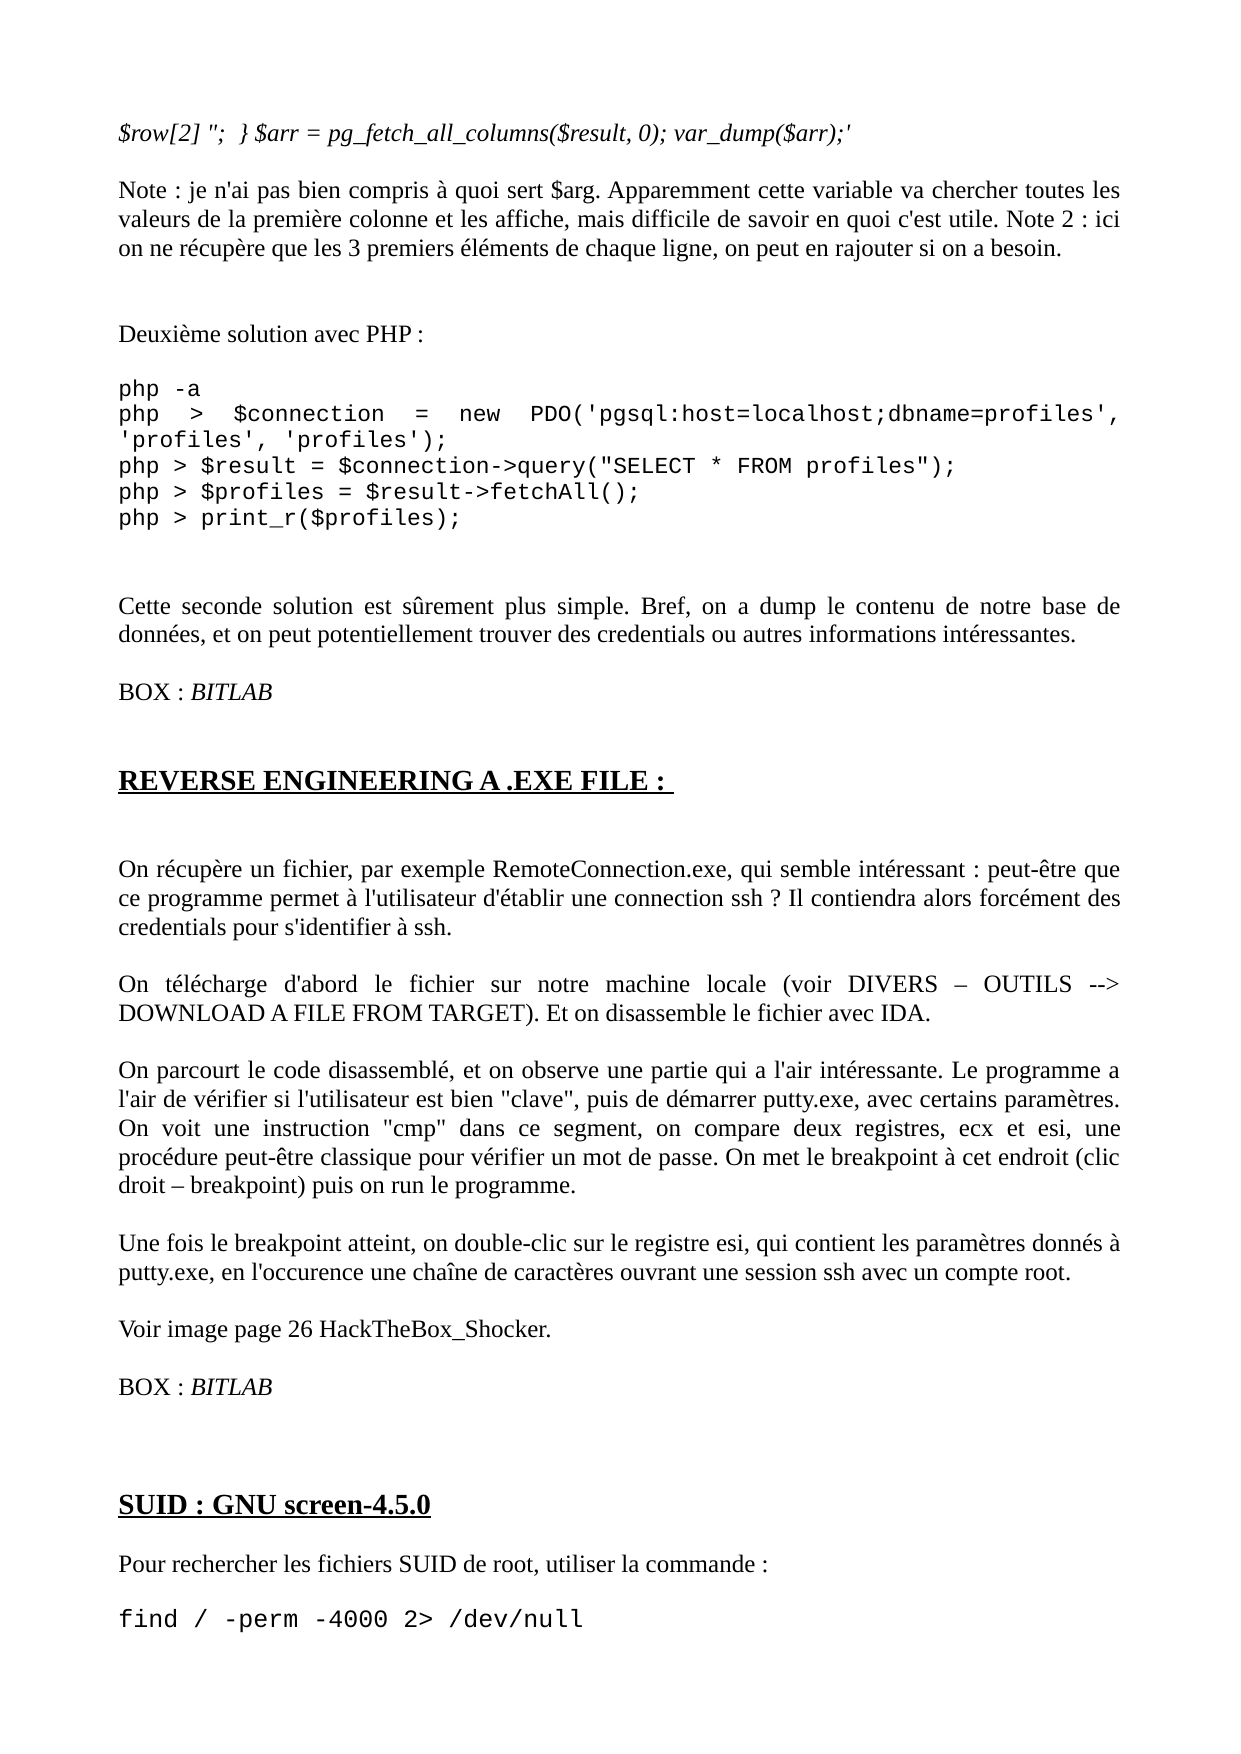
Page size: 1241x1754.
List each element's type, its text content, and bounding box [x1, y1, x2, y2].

text php -a [118, 377, 1122, 403]
text SUID : GNU screen-4.5.0 [118, 1487, 1122, 1520]
text Cette seconde solution est sûrement plus simple. Bref, on a dump le contenu de notre base de données, et on peut potentiellement trouver des credentials ou autres informations intéressantes. [118, 591, 1122, 648]
text php > print_r($profiles); [118, 507, 1122, 532]
text Une fois le breakpoint atteint, on double-clic sur le registre esi, qui contient les paramètres donnés à putty.exe, en l'occurence une chaîne de caractères ouvrant une session ssh avec un compte root. [118, 1228, 1122, 1286]
text On parcourt le code disassemblé, et on observe une partie qui a l'air intéressante. Le programme a l'air de vérifier si l'utilisateur est bien "clave", puis de démarrer putty.exe, avec certains paramètres. On voit une instruction "cmp" dans ce segment, on compare deux registres, ecx et esi, une procédure peut-être classique pour vérifier un mot de passe. On met le breakpoint à cet endroit (clic droit – breakpoint) puis on run le programme. [118, 1056, 1122, 1199]
text php > $connection = new PDO('pgsql:host=localhost;dbname=profiles', 'profiles', 'profiles'); [118, 403, 1122, 455]
text find / -perm -4000 2> /dev/null [118, 1607, 1122, 1635]
text REVERSE ENGINEERING A .EXE FILE : [118, 763, 1122, 797]
text Deuxième solution avec PHP : [118, 319, 1122, 348]
text Voir image page 26 HackTheBox_Shocker. [118, 1314, 1122, 1343]
text On télécharge d'abord le fichier sur notre machine locale (voir DIVERS – OUTILS --> DOWNLOAD A FILE FROM TARGET). Et on disassemble le fichier avec IDA. [118, 969, 1122, 1027]
text BOX : BITLAB [118, 1372, 1122, 1401]
text php > $profiles = $result->fetchAll(); [118, 481, 1122, 507]
text Note : je n'ai pas bien compris à quoi sert $arg. Apparemment cette variable va chercher toutes les valeurs de la première colonne et les affiche, mais difficile de savoir en quoi c'est utile. Note 2 : ici on ne récupère que les 3 premiers éléments de chaque ligne, on peut en rajouter si on a besoin. [118, 176, 1122, 262]
text Pour rechercher les fichiers SUID de root, utiliser la commande : [118, 1549, 1122, 1578]
text On récupère un fichier, par exemple RemoteConnection.exe, qui semble intéressant : peut-être que ce programme permet à l'utilisateur d'établir une connection ssh ? Il contiendra alors forcément des credentials pour s'identifier à ssh. [118, 854, 1122, 941]
text $row[2] "; } $arr = pg_fetch_all_columns($result, 0); var_dump($arr);' [118, 118, 1122, 147]
text BOX : BITLAB [118, 677, 1122, 706]
text php > $result = $connection->query("SELECT * FROM profiles"); [118, 455, 1122, 481]
